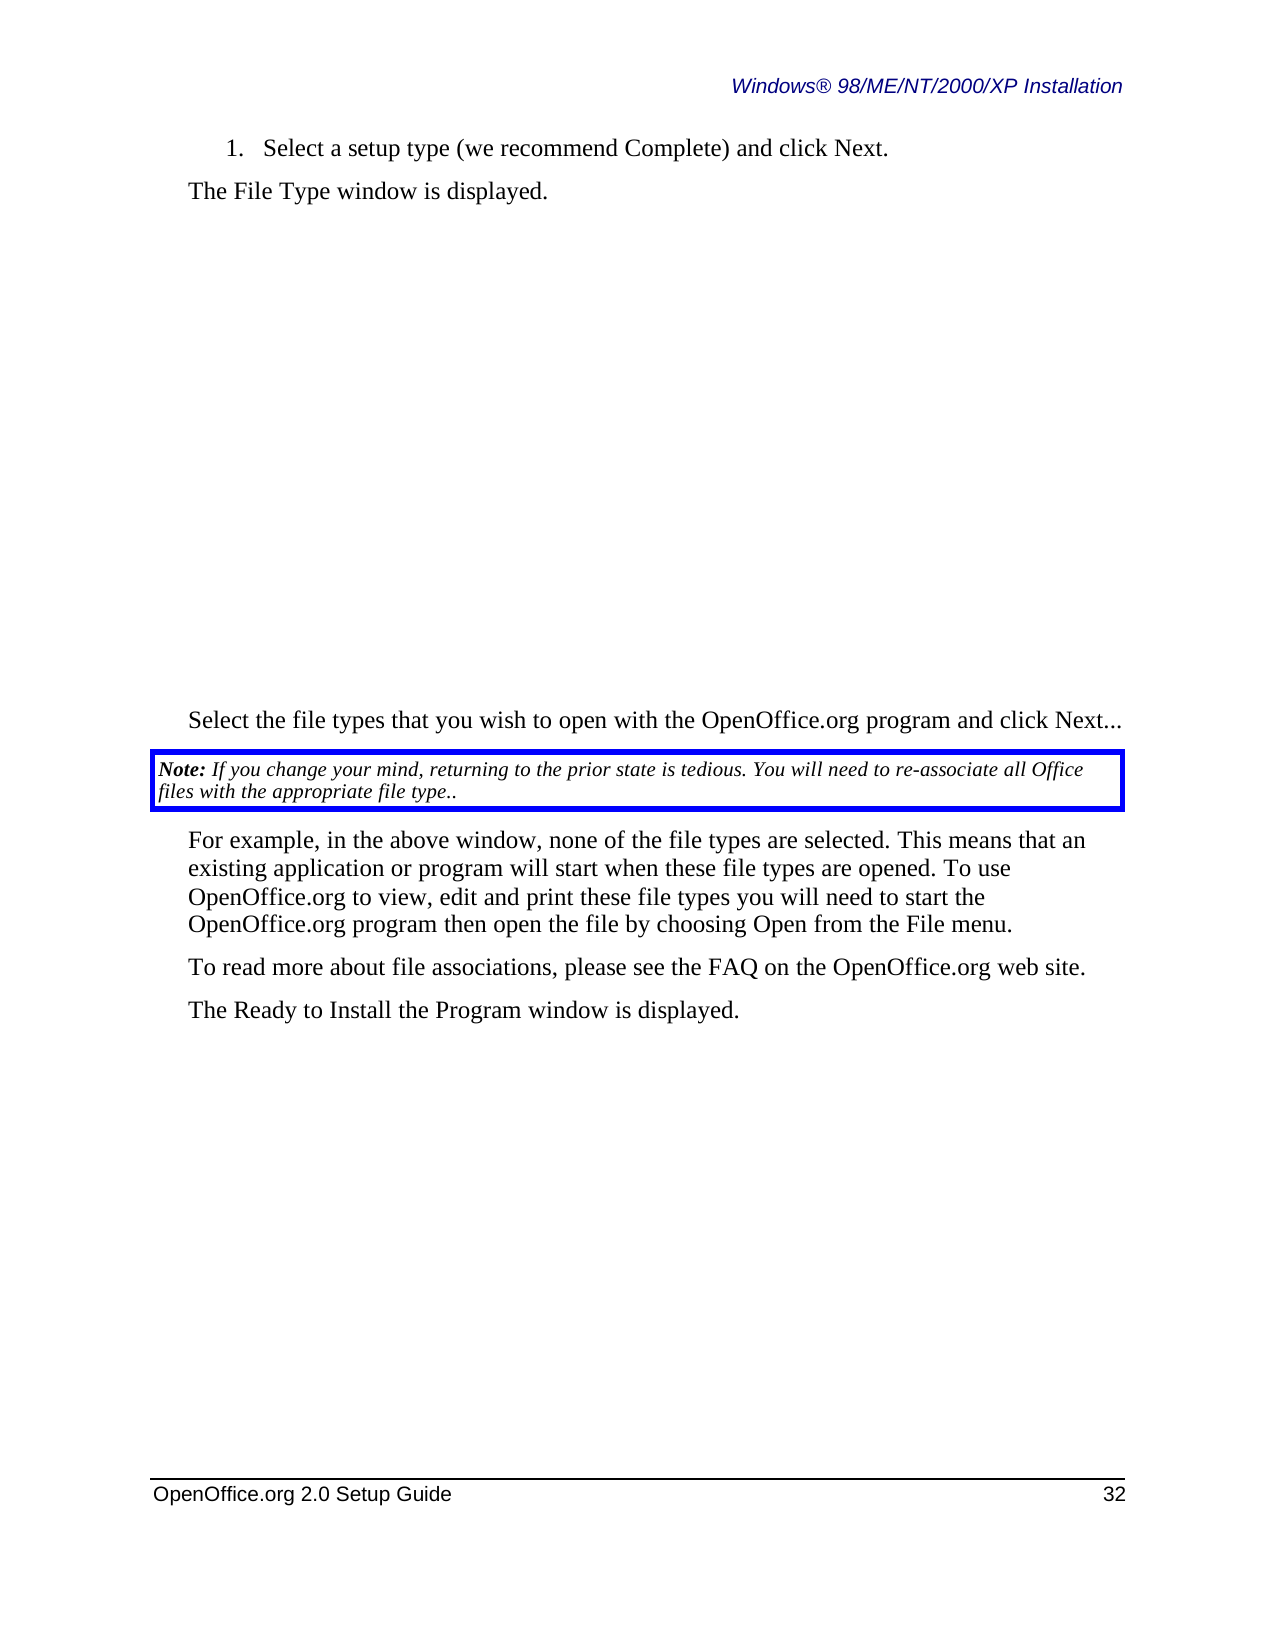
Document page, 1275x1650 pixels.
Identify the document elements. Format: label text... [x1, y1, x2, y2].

text Note: If you change your mind, returning to the prior state is tedious. You will need to re-associate all Office files with the appropriate file type.. [155, 755, 1120, 806]
text The Ready to Install the Program window is displayed. [188, 996, 1125, 1024]
text Select the file types that you wish to open with the OpenOffice.org program and click Next... [188, 706, 1125, 734]
text To read more about file associations, please see the FAQ on the OpenOffice.org web site. [188, 953, 1125, 981]
list Select a setup type (we recommend Complete) and click Next. [225, 134, 1125, 162]
text For example, in the above window, none of the file types are selected. This means that an existing application or program will start when these file types are opened. To use OpenOffice.org to view, edit and print these file types you will need to start the OpenOffice.org program then open the file by choosing Open from the File menu. [188, 826, 1125, 938]
text The File Type window is displayed. [188, 177, 1125, 205]
